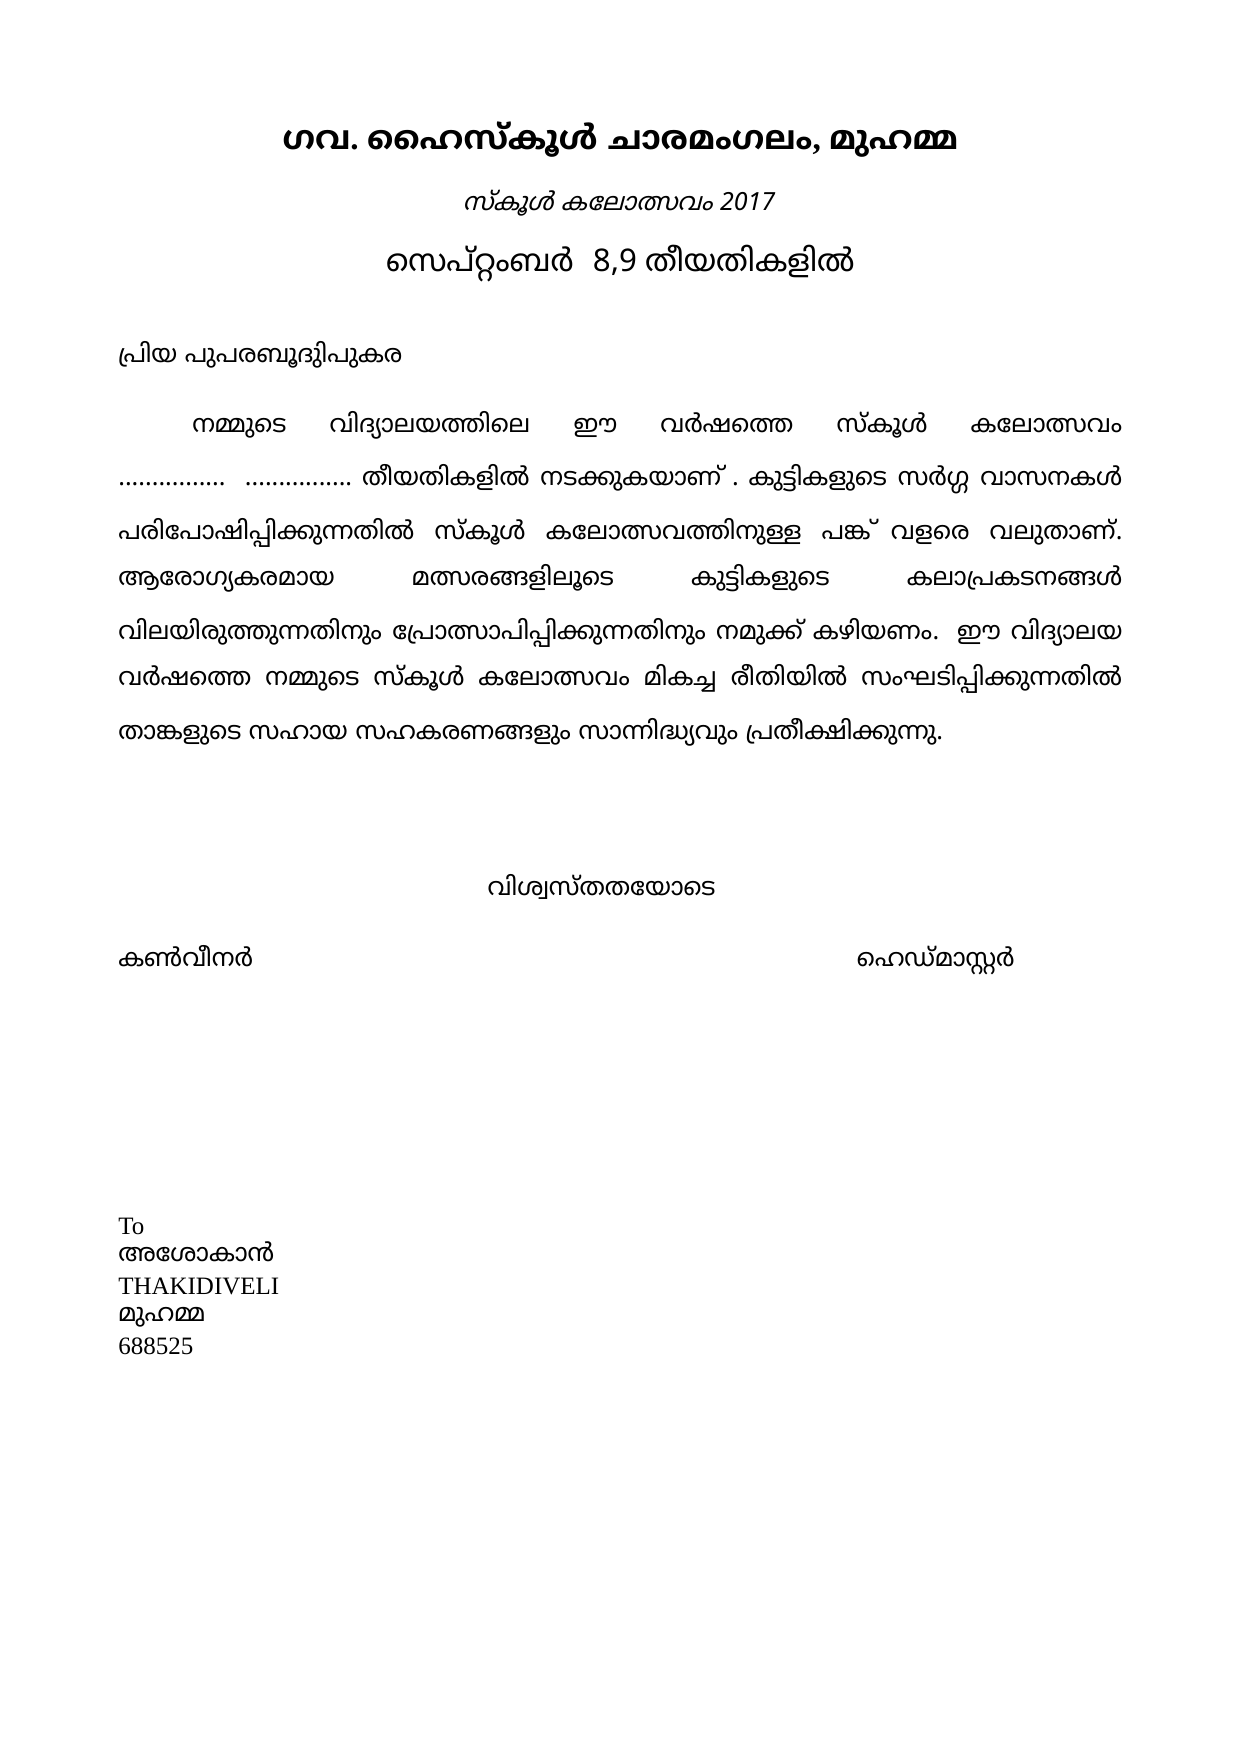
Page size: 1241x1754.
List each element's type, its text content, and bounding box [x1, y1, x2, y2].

text സ്കൂള്‍ കലോത്സവം 2017 [118, 184, 1122, 220]
text പ്രിയ പുപരബൂദുിപുകര [118, 341, 1122, 372]
text വിശ്വസ്തതയോടെ [118, 869, 1122, 905]
text THAKIDIVELI [118, 1271, 1122, 1300]
text നമ്മുടെ വിദ്യാലയത്തിലെ ഈ വര്‍ഷത്തെ സ്കൂള്‍ കലോത്സവം ................ ................ തീയതികളില്‍ നടക്കുകയാണ് . കുട്ടികളുടെ സര്‍ഗ്ഗ വാസനകള്‍ പരിപോഷിപ്പിക്കുന്നതില്‍ സ്കൂള്‍ കലോത്സവത്തിനുള്ള പങ്ക് വളരെ വലുതാണ്. ആരോഗ്യകരമായ മത്സരങ്ങളിലൂടെ കുട്ടികളുടെ കലാപ്രകടനങ്ങള്‍ വിലയിരുത്തുന്നതിനും പ്രോത്സാപിപ്പിക്കുന്നതിനും നമുക്ക് കഴിയണം. ഈ വിദ്യാലയ വര്‍ഷത്തെ നമ്മുടെ സ്കൂള്‍ കലോത്സവം മികച്ച രീതിയില്‍ സംഘടിപ്പിക്കുന്നതില്‍ താങ്കളുടെ സഹായ സഹകരണങ്ങളും സാന്നിദ്ധ്യവും പ്രതീക്ഷിക്കുന്നു. [118, 406, 1122, 749]
text 688525 [118, 1331, 1122, 1360]
text To [118, 1211, 1122, 1240]
text ഗവ. ഹൈസ്കൂള്‍ ചാരമംഗലം, മുഹമ്മ [118, 118, 1122, 162]
text കണ്‍വീനര്‍ ഹെഡ്‌മാസ്റ്റര്‍ [118, 939, 1122, 976]
text സെപ്റ്റംബര്‍ 8,9 തീയതികളില്‍ [118, 238, 1122, 284]
text ‌‌ [118, 801, 1122, 835]
text മുഹമ്മ [118, 1300, 1122, 1331]
text അശോകാൻ [118, 1240, 1122, 1271]
